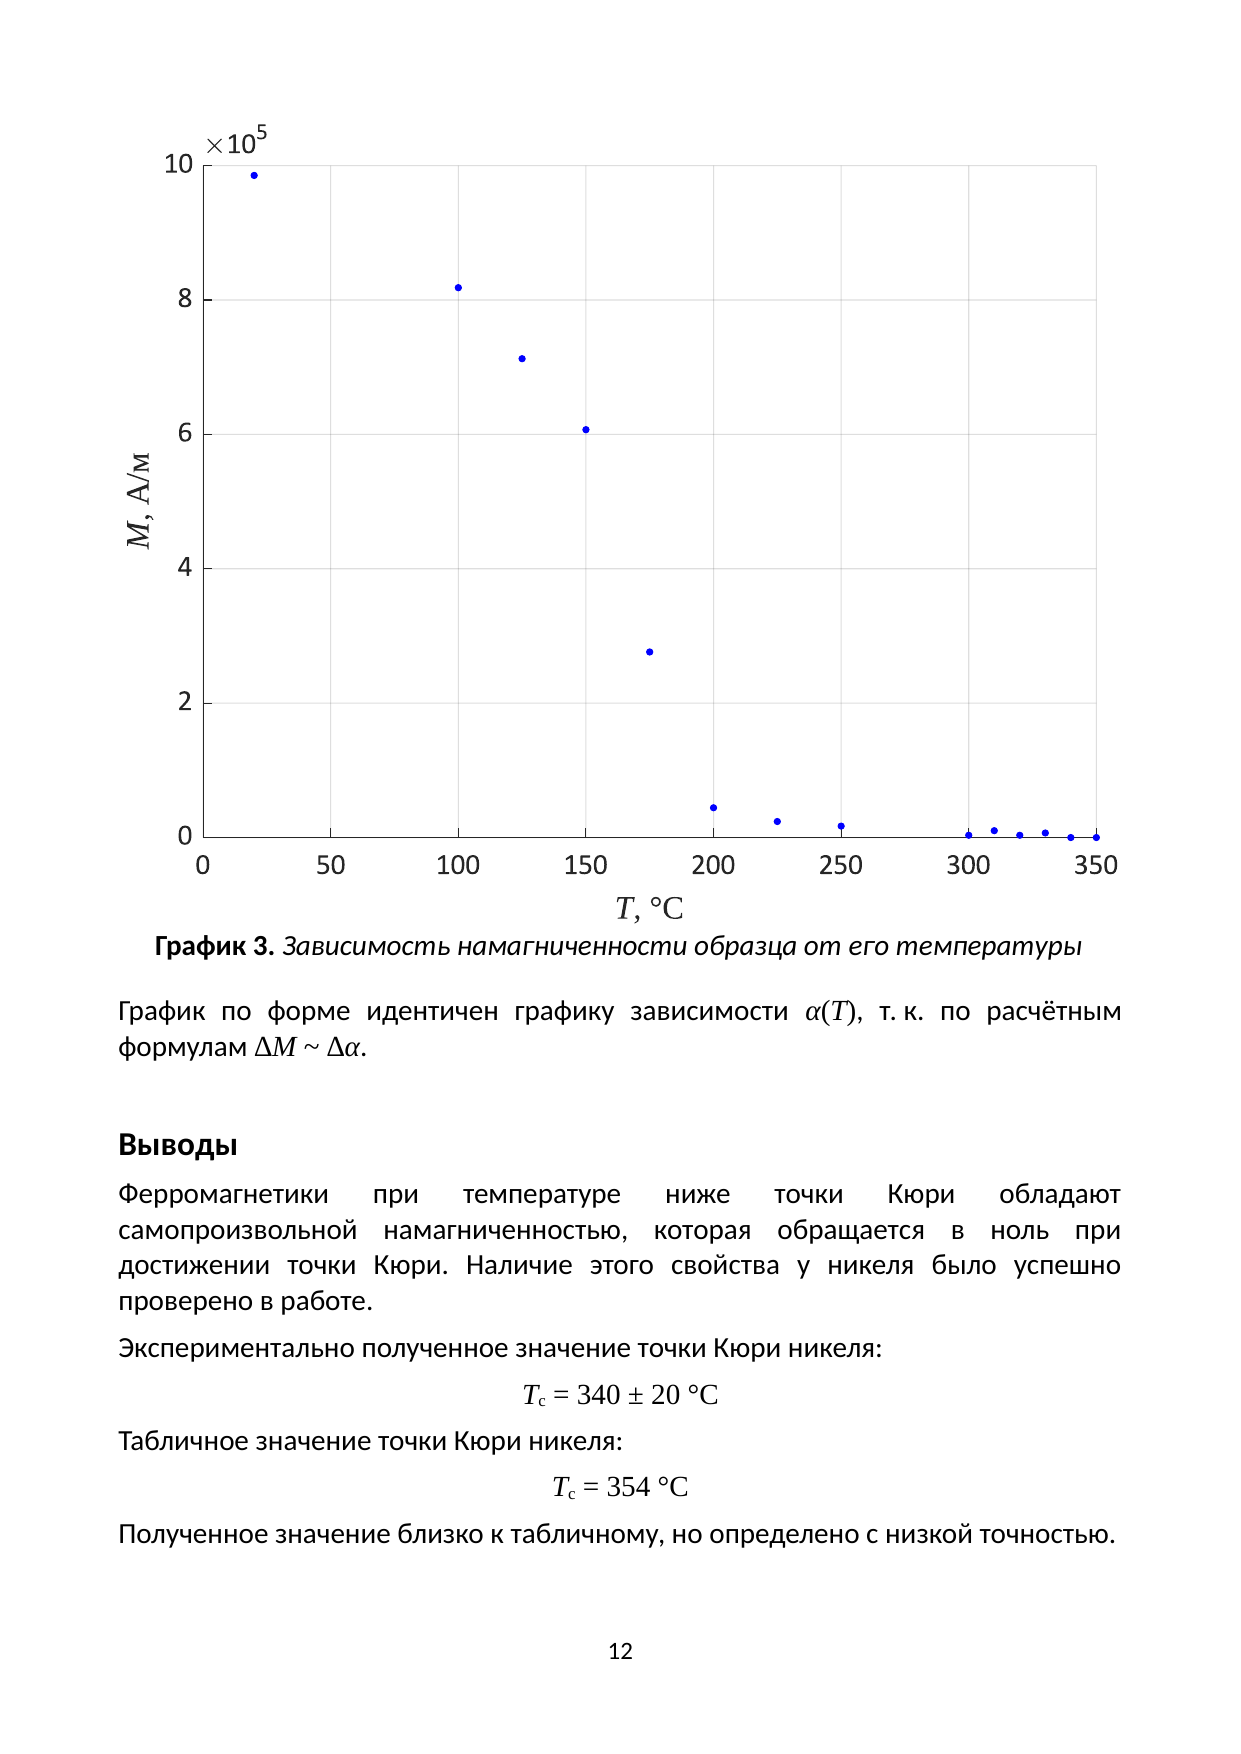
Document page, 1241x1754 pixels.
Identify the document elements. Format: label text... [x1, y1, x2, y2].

text Полученное значение близко к табличному, но определено с низкой точностью. [118, 1515, 1122, 1550]
text Tc = 340 ± 20 °C [118, 1377, 1122, 1410]
text Ферромагнетики при температуре ниже точки Кюри обладают самопроизвольной намагниченностью, которая обращается в ноль при достижении точки Кюри. Наличие этого свойства у никеля было успешно проверено в работе. [118, 1175, 1122, 1318]
text Табличное значение точки Кюри никеля: [118, 1422, 1122, 1458]
subtitle Выводы [118, 1123, 1122, 1163]
text Экспериментально полученное значение точки Кюри никеля: [118, 1329, 1122, 1365]
text График по форме идентичен графику зависимости α(T), т. к. по расчётным формулам ∆M ~ ∆α. [118, 992, 1122, 1063]
text Tc = 354 °C [118, 1469, 1122, 1503]
text График 3. Зависимость намагниченности образца от его температуры [118, 927, 1122, 963]
